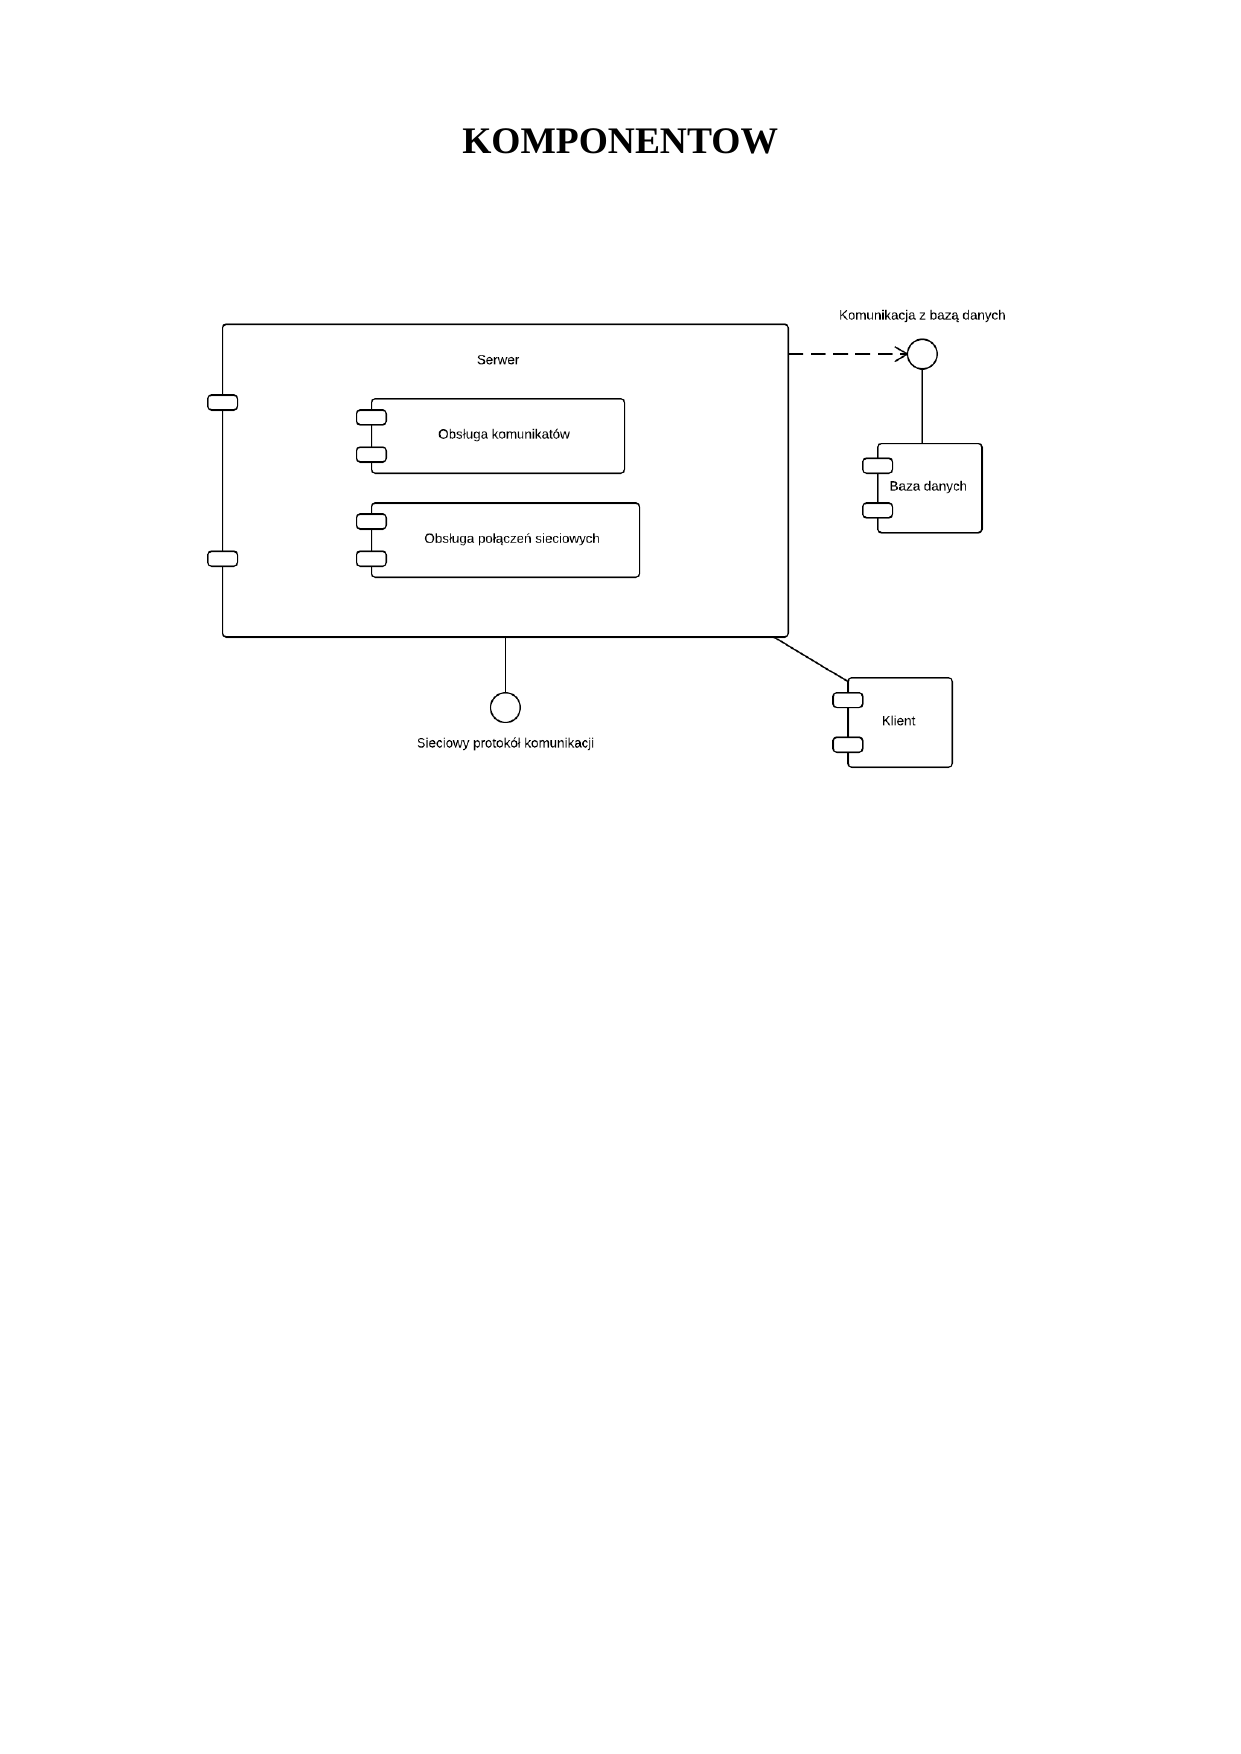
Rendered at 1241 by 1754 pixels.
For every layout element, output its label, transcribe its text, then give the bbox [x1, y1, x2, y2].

picture [118, 161, 1123, 862]
text KOMPONENTOW [118, 118, 1122, 161]
